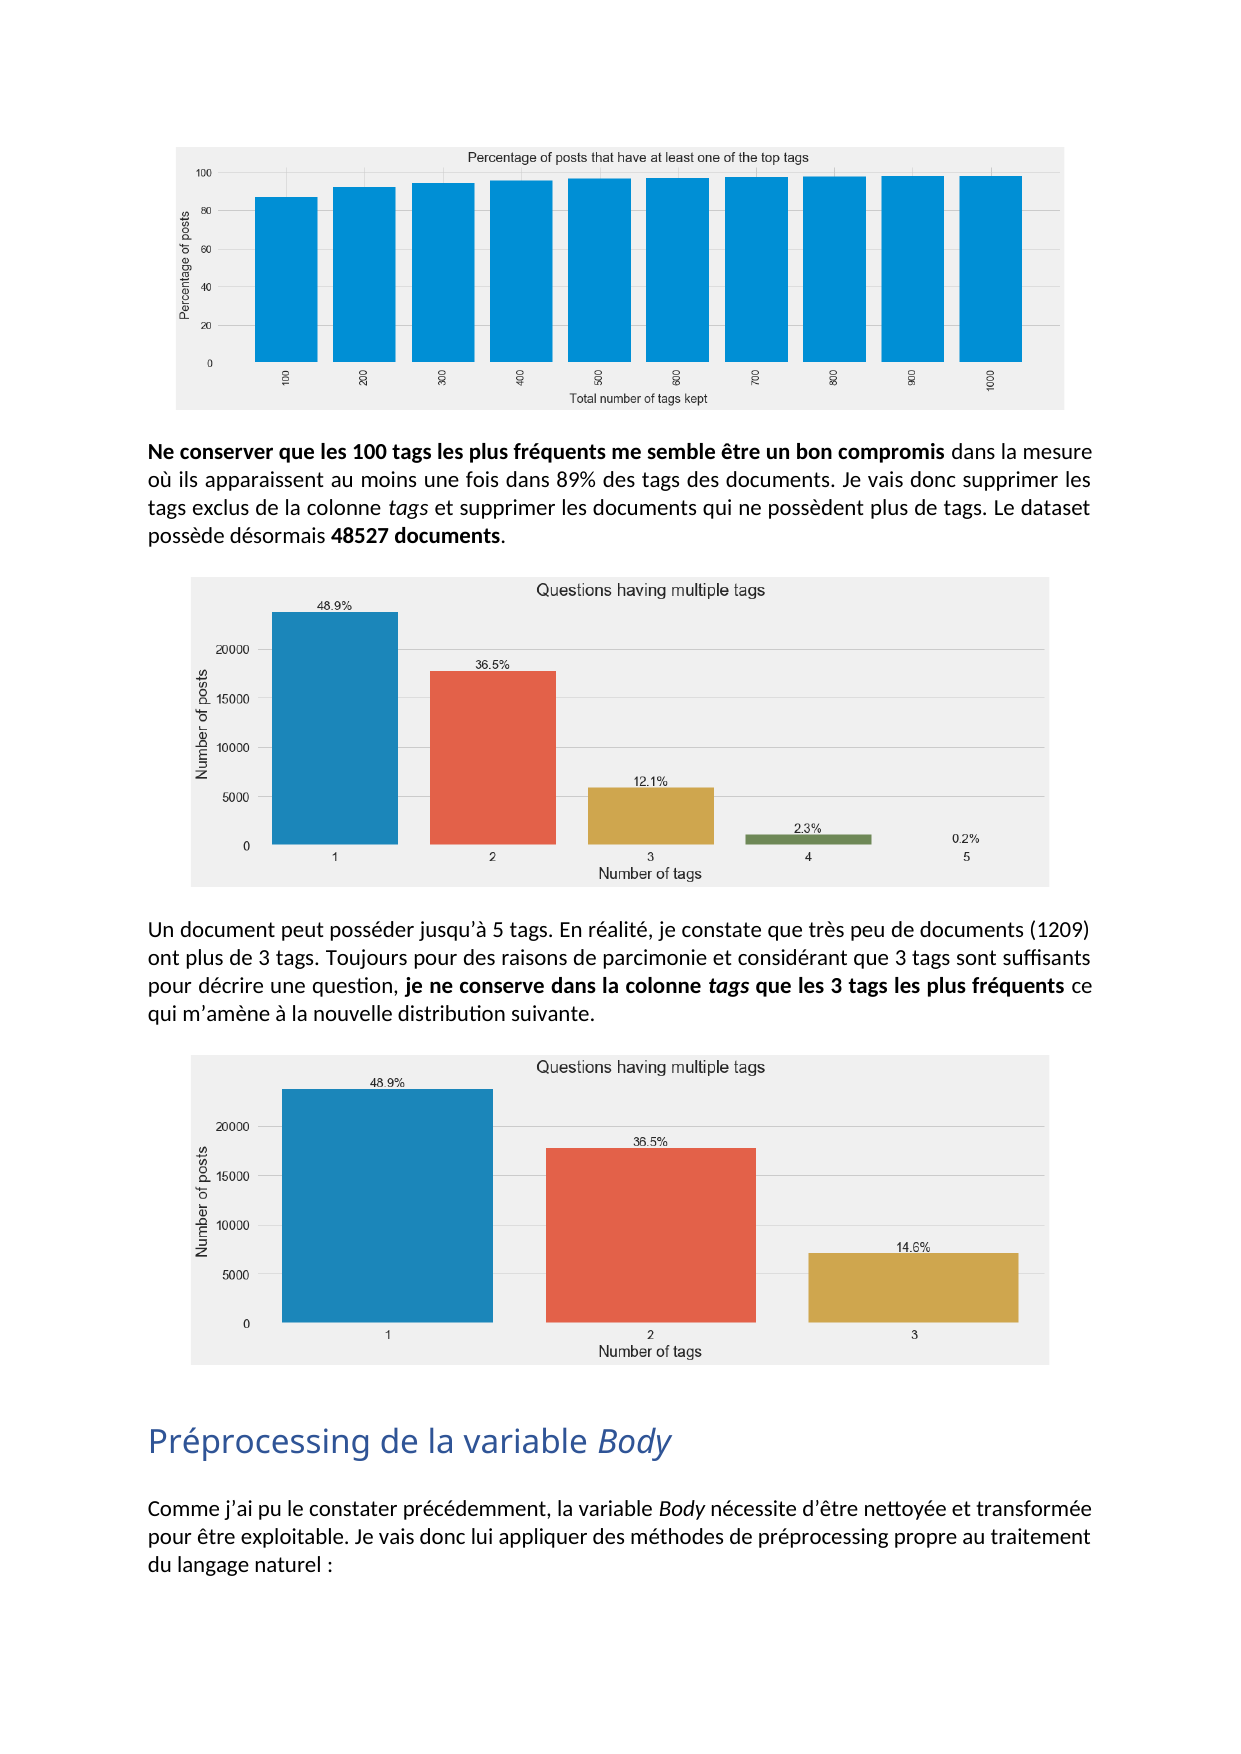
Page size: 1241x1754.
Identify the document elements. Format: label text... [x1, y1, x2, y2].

subtitle Préprocessing de la variable Body [148, 1417, 1093, 1463]
text Comme j’ai pu le constater précédemment, la variable Body nécessite d’être nettoyée et transformée pour être exploitable. Je vais donc lui appliquer des méthodes de préprocessing propre au traitement du langage naturel : [148, 1494, 1093, 1578]
text Un document peut posséder jusqu’à 5 tags. En réalité, je constate que très peu de documents (1209) ont plus de 3 tags. Toujours pour des raisons de parcimonie et considérant que 3 tags sont suffisants pour décrire une question, je ne conserve dans la colonne tags que les 3 tags les plus fréquents ce qui m’amène à la nouvelle distribution suivante. [148, 915, 1093, 1027]
text Ne conserver que les 100 tags les plus fréquents me semble être un bon compromis dans la mesure où ils apparaissent au moins une fois dans 89% des tags des documents. Je vais donc supprimer les tags exclus de la colonne tags et supprimer les documents qui ne possèdent plus de tags. Le dataset possède désormais 48527 documents. [148, 437, 1093, 549]
